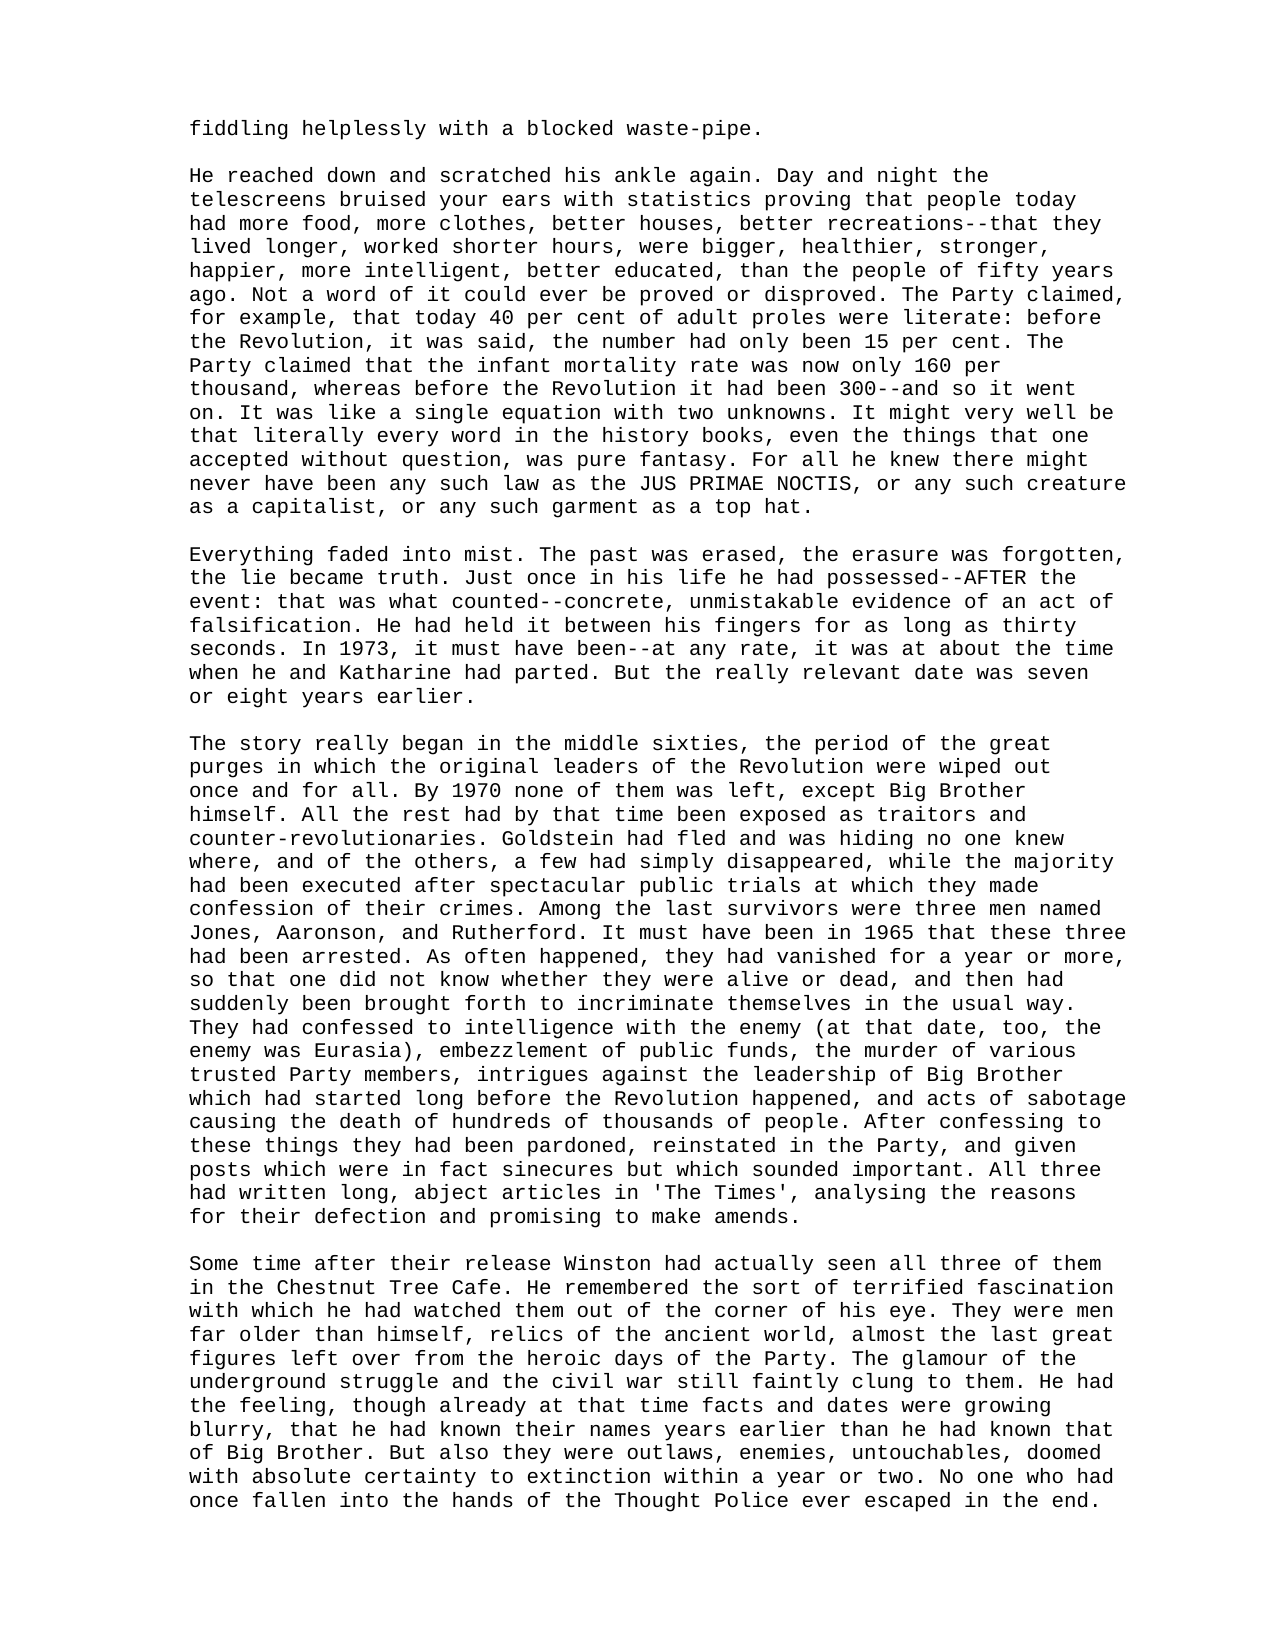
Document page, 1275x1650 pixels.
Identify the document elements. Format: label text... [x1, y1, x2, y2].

text posts which were in fact sinecures but which sounded important. All three [189, 1158, 1185, 1182]
text these things they had been pardoned, reinstated in the Party, and given [189, 1135, 1185, 1158]
text Jones, Aaronson, and Rutherford. It must have been in 1965 that these three [189, 922, 1185, 946]
text that literally every word in the history books, even the things that one [189, 426, 1185, 449]
text They had confessed to intelligence with the enemy (at that date, too, the [189, 1017, 1185, 1040]
text which had started long before the Revolution happened, and acts of sabotage [189, 1088, 1185, 1111]
text when he and Katharine had parted. But the really relevant date was seven [189, 662, 1185, 686]
text lived longer, worked shorter hours, were bigger, healthier, stronger, [189, 236, 1185, 260]
text far older than himself, relics of the ancient world, almost the last great [189, 1324, 1185, 1348]
text so that one did not know whether they were alive or dead, and then had [189, 969, 1185, 993]
text where, and of the others, a few had simply disappeared, while the majority [189, 851, 1185, 875]
text as a capitalist, or any such garment as a top hat. Everything faded into mist. The past was erased, the erasure was forgotten, [189, 496, 1185, 567]
text telescreens bruised your ears with statistics proving that people today [189, 189, 1185, 213]
text the lie became truth. Just once in his life he had possessed--AFTER the [189, 567, 1185, 591]
text causing the death of hundreds of thousands of people. After confessing to [189, 1111, 1185, 1135]
text the Revolution, it was said, the number had only been 15 per cent. The [189, 331, 1185, 354]
text seconds. In 1973, it must have been--at any rate, it was at about the time [189, 638, 1185, 662]
text happier, more intelligent, better educated, than the people of fifty years [189, 260, 1185, 284]
text ago. Not a word of it could ever be proved or disproved. The Party claimed, [189, 284, 1185, 307]
text fiddling helplessly with a blocked waste-pipe. He reached down and scratched his ankle again. Day and night the [189, 118, 1185, 189]
text the feeling, though already at that time facts and dates were growing [189, 1395, 1185, 1419]
text figures left over from the heroic days of the Party. The glamour of the [189, 1348, 1185, 1371]
text once and for all. By 1970 none of them was left, except Big Brother [189, 780, 1185, 804]
text never have been any such law as the JUS PRIMAE NOCTIS, or any such creature [189, 473, 1185, 496]
text or eight years earlier. The story really began in the middle sixties, the period of the great [189, 686, 1185, 757]
text himself. All the rest had by that time been exposed as traitors and [189, 804, 1185, 827]
text had written long, abject articles in 'The Times', analysing the reasons [189, 1182, 1185, 1206]
text of Big Brother. But also they were outlaws, enemies, untouchables, doomed [189, 1442, 1185, 1466]
text Party claimed that the infant mortality rate was now only 160 per [189, 354, 1185, 378]
text underground struggle and the civil war still faintly clung to them. He had [189, 1371, 1185, 1395]
text in the Chestnut Tree Cafe. He remembered the sort of terrified fascination [189, 1277, 1185, 1300]
text counter-revolutionaries. Goldstein had fled and was hiding no one knew [189, 827, 1185, 851]
text had been arrested. As often happened, they had vanished for a year or more, [189, 946, 1185, 969]
text once fallen into the hands of the Thought Police ever escaped in the end. [189, 1489, 1185, 1513]
text for example, that today 40 per cent of adult proles were literate: before [189, 307, 1185, 331]
text with which he had watched them out of the corner of his eye. They were men [189, 1300, 1185, 1324]
text purges in which the original leaders of the Revolution were wiped out [189, 757, 1185, 780]
text falsification. He had held it between his fingers for as long as thirty [189, 615, 1185, 638]
text blurry, that he had known their names years earlier than he had known that [189, 1419, 1185, 1442]
text suddenly been brought forth to incriminate themselves in the usual way. [189, 993, 1185, 1017]
text thousand, whereas before the Revolution it had been 300--and so it went [189, 378, 1185, 402]
text accepted without question, was pure fantasy. For all he knew there might [189, 449, 1185, 473]
text enemy was Eurasia), embezzlement of public funds, the murder of various [189, 1040, 1185, 1064]
text with absolute certainty to extinction within a year or two. No one who had [189, 1466, 1185, 1489]
text trusted Party members, intrigues against the leadership of Big Brother [189, 1064, 1185, 1088]
text had been executed after spectacular public trials at which they made [189, 875, 1185, 898]
text event: that was what counted--concrete, unmistakable evidence of an act of [189, 591, 1185, 615]
text on. It was like a single equation with two unknowns. It might very well be [189, 402, 1185, 426]
text had more food, more clothes, better houses, better recreations--that they [189, 213, 1185, 236]
text confession of their crimes. Among the last survivors were three men named [189, 898, 1185, 922]
text for their defection and promising to make amends. Some time after their release Winston had actually seen all three of them [189, 1206, 1185, 1277]
